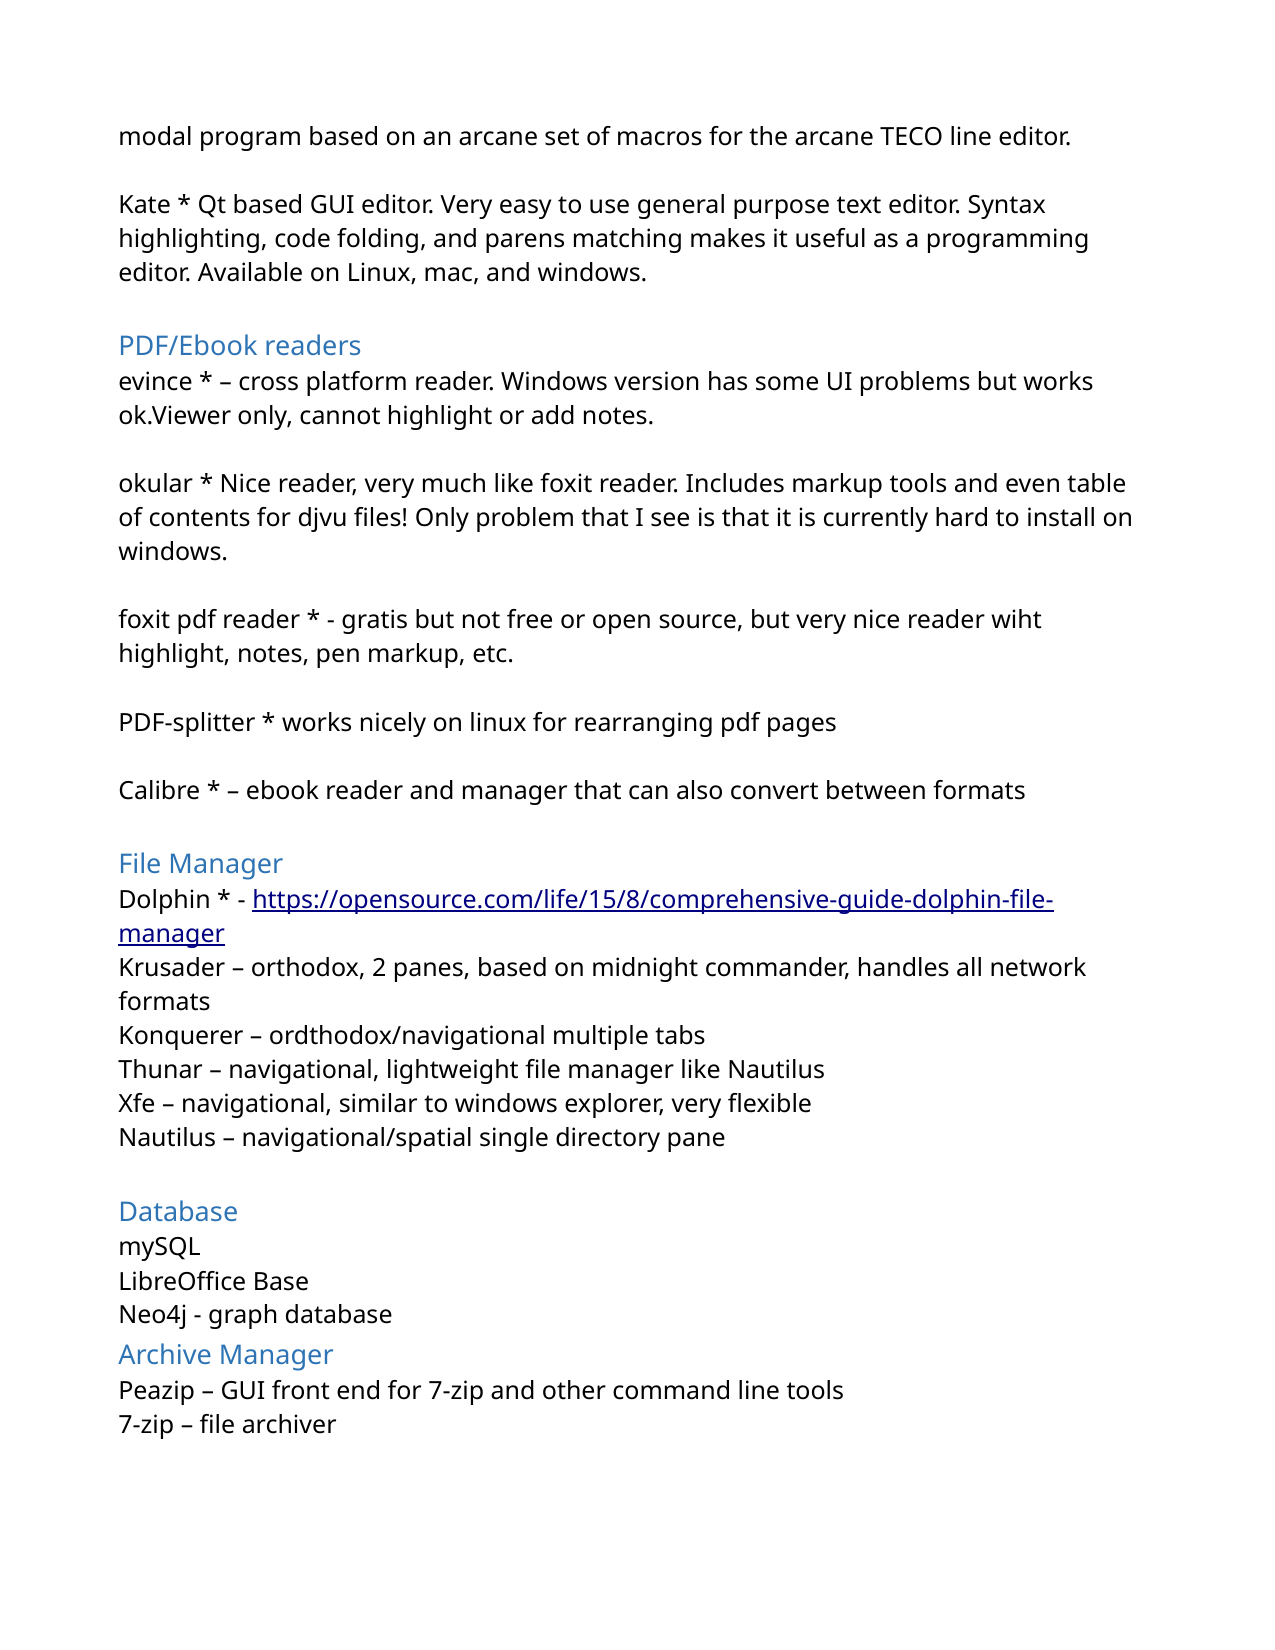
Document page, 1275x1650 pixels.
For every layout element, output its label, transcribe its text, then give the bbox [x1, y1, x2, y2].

text modal program based on an arcane set of macros for the arcane TECO line editor. [118, 118, 1157, 152]
subtitle PDF/Ebook readers [118, 327, 1157, 363]
text Nautilus – navigational/spatial single directory pane [118, 1120, 1157, 1154]
text Xfe – navigational, similar to windows explorer, very flexible [118, 1086, 1157, 1120]
text Krusader – orthodox, 2 panes, based on midnight commander, handles all network formats [118, 949, 1157, 1018]
text LibreOffice Base [118, 1263, 1157, 1297]
subtitle Archive Manager [118, 1335, 1157, 1372]
text Konquerer – ordthodox/navigational multiple tabs [118, 1018, 1157, 1052]
text Neo4j - graph database [118, 1297, 1157, 1331]
text Dolphin * - https://opensource.com/life/15/8/comprehensive-guide-dolphin-file-manager [118, 881, 1157, 949]
text 7-zip – file archiver [118, 1406, 1157, 1440]
text evince * – cross platform reader. Windows version has some UI problems but works ok.Viewer only, cannot highlight or add notes. [118, 363, 1157, 432]
text Thunar – navigational, lightweight file manager like Nautilus [118, 1052, 1157, 1086]
text Calibre * – ebook reader and manager that can also convert between formats [118, 772, 1157, 806]
text foxit pdf reader * - gratis but not free or open source, but very nice reader wiht highlight, notes, pen markup, etc. [118, 602, 1157, 670]
text okular * Nice reader, very much like foxit reader. Includes markup tools and even table of contents for djvu files! Only problem that I see is that it is currently hard to install on windows. [118, 466, 1157, 568]
text Kate * Qt based GUI editor. Very easy to use general purpose text editor. Syntax highlighting, code folding, and parens matching makes it useful as a programming editor. Available on Linux, mac, and windows. [118, 186, 1157, 288]
text PDF-splitter * works nicely on linux for rearranging pdf pages [118, 704, 1157, 738]
subtitle File Manager [118, 844, 1157, 881]
text mySQL [118, 1229, 1157, 1263]
subtitle Database [118, 1192, 1157, 1229]
text Peazip – GUI front end for 7-zip and other command line tools [118, 1372, 1157, 1406]
